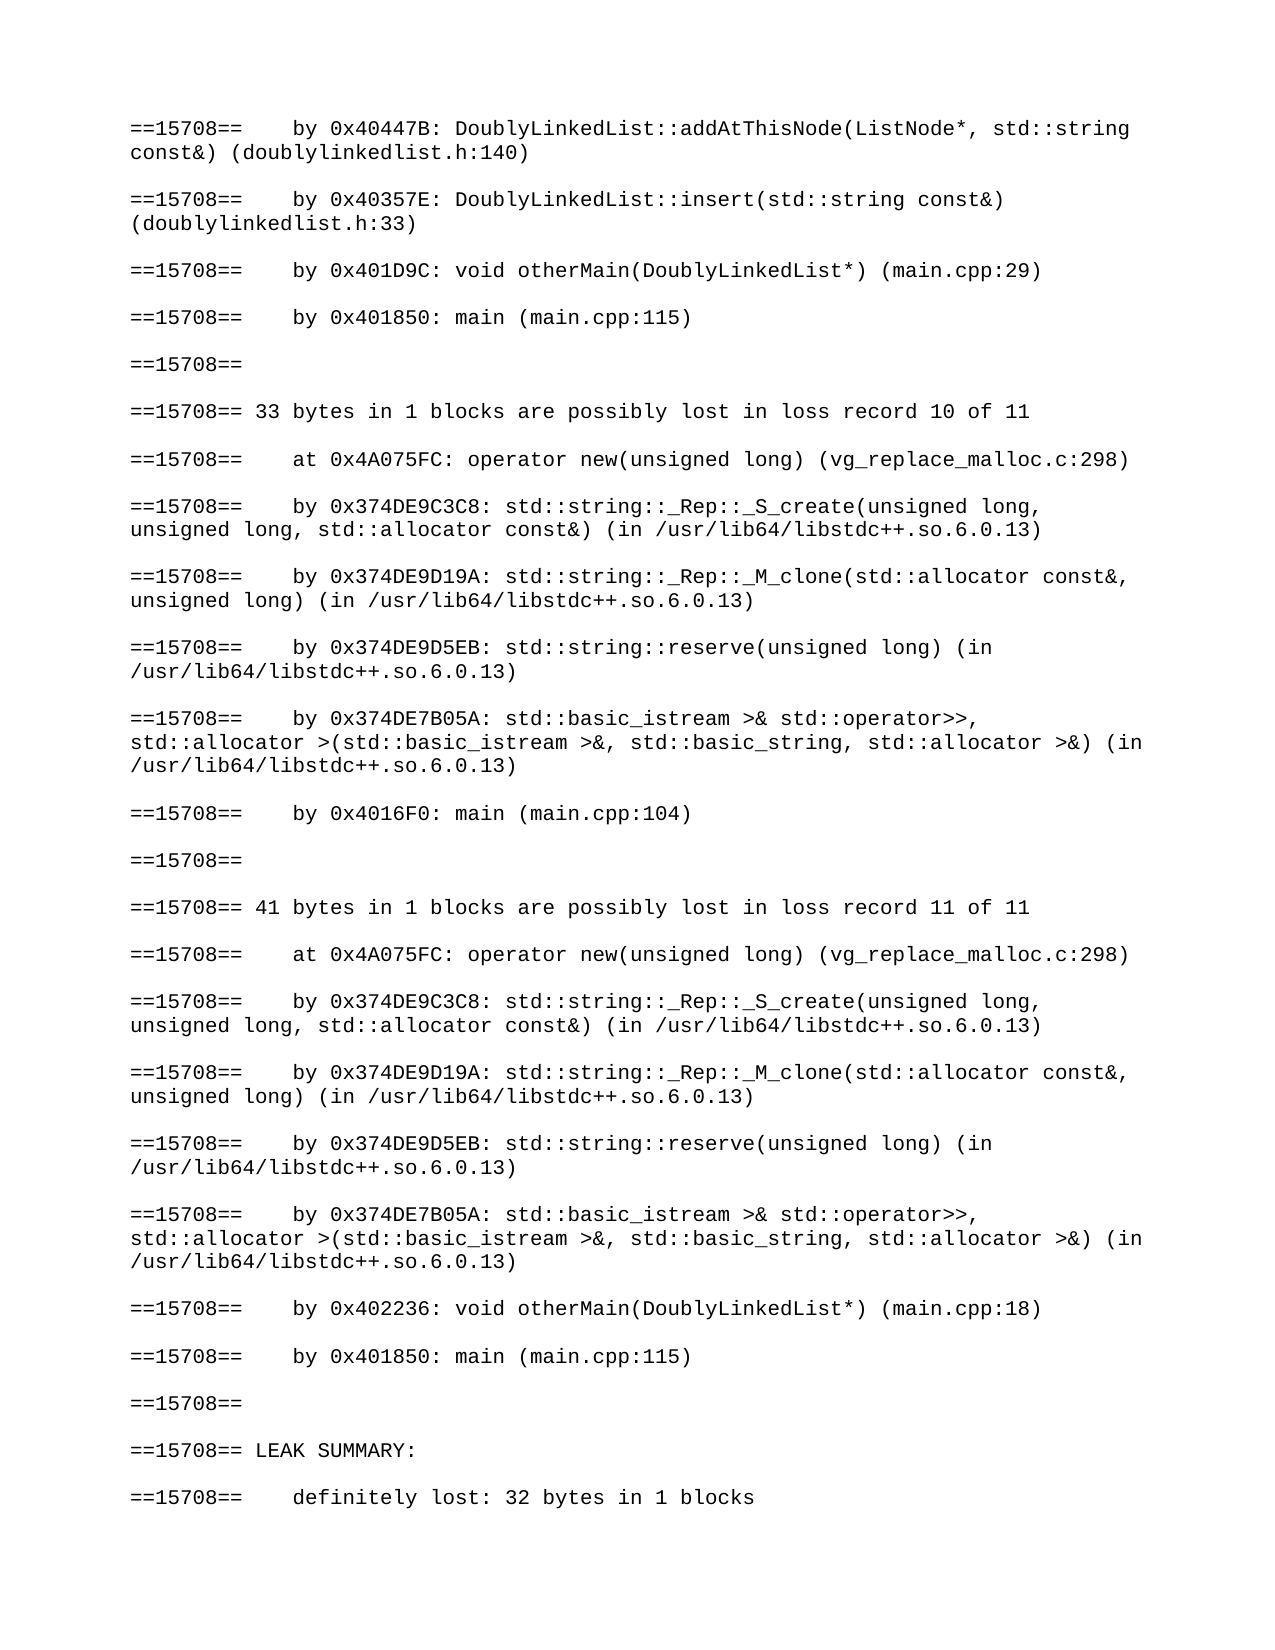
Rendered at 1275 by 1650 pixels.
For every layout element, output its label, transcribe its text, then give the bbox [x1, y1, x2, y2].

text ==15708== by 0x402236: void otherMain(DoublyLinkedList*) (main.cpp:18) [130, 1298, 1145, 1322]
text ==15708== by 0x374DE9D5EB: std::string::reserve(unsigned long) (in /usr/lib64/libstdc++.so.6.0.13) [130, 637, 1145, 685]
text ==15708== by 0x401D9C: void otherMain(DoublyLinkedList*) (main.cpp:29) [130, 260, 1145, 283]
text ==15708== [130, 354, 1145, 378]
text ==15708== by 0x401850: main (main.cpp:115) [130, 1346, 1145, 1369]
text ==15708== definitely lost: 32 bytes in 1 blocks [130, 1487, 1145, 1511]
text ==15708== [130, 850, 1145, 873]
text ==15708== by 0x374DE7B05A: std::basic_istream >& std::operator>>, std::allocator >(std::basic_istream >&, std::basic_string, std::allocator >&) (in /usr/lib64/libstdc++.so.6.0.13) [130, 1204, 1145, 1275]
text ==15708== at 0x4A075FC: operator new(unsigned long) (vg_replace_malloc.c:298) [130, 448, 1145, 472]
text ==15708== by 0x401850: main (main.cpp:115) [130, 307, 1145, 331]
text ==15708== LEAK SUMMARY: [130, 1440, 1145, 1464]
text ==15708== by 0x374DE9D19A: std::string::_Rep::_M_clone(std::allocator const&, unsigned long) (in /usr/lib64/libstdc++.so.6.0.13) [130, 567, 1145, 614]
text ==15708== by 0x374DE9C3C8: std::string::_Rep::_S_create(unsigned long, unsigned long, std::allocator const&) (in /usr/lib64/libstdc++.so.6.0.13) [130, 991, 1145, 1039]
text ==15708== by 0x40447B: DoublyLinkedList::addAtThisNode(ListNode*, std::string const&) (doublylinkedlist.h:140) [130, 118, 1145, 165]
text ==15708== at 0x4A075FC: operator new(unsigned long) (vg_replace_malloc.c:298) [130, 944, 1145, 968]
text ==15708== [130, 1393, 1145, 1416]
text ==15708== 41 bytes in 1 blocks are possibly lost in loss record 11 of 11 [130, 897, 1145, 921]
text ==15708== by 0x4016F0: main (main.cpp:104) [130, 803, 1145, 826]
text ==15708== 33 bytes in 1 blocks are possibly lost in loss record 10 of 11 [130, 401, 1145, 425]
text ==15708== by 0x374DE9D19A: std::string::_Rep::_M_clone(std::allocator const&, unsigned long) (in /usr/lib64/libstdc++.so.6.0.13) [130, 1062, 1145, 1109]
text ==15708== by 0x40357E: DoublyLinkedList::insert(std::string const&) (doublylinkedlist.h:33) [130, 189, 1145, 236]
text ==15708== by 0x374DE9C3C8: std::string::_Rep::_S_create(unsigned long, unsigned long, std::allocator const&) (in /usr/lib64/libstdc++.so.6.0.13) [130, 496, 1145, 543]
text ==15708== by 0x374DE9D5EB: std::string::reserve(unsigned long) (in /usr/lib64/libstdc++.so.6.0.13) [130, 1133, 1145, 1180]
text ==15708== by 0x374DE7B05A: std::basic_istream >& std::operator>>, std::allocator >(std::basic_istream >&, std::basic_string, std::allocator >&) (in /usr/lib64/libstdc++.so.6.0.13) [130, 708, 1145, 779]
